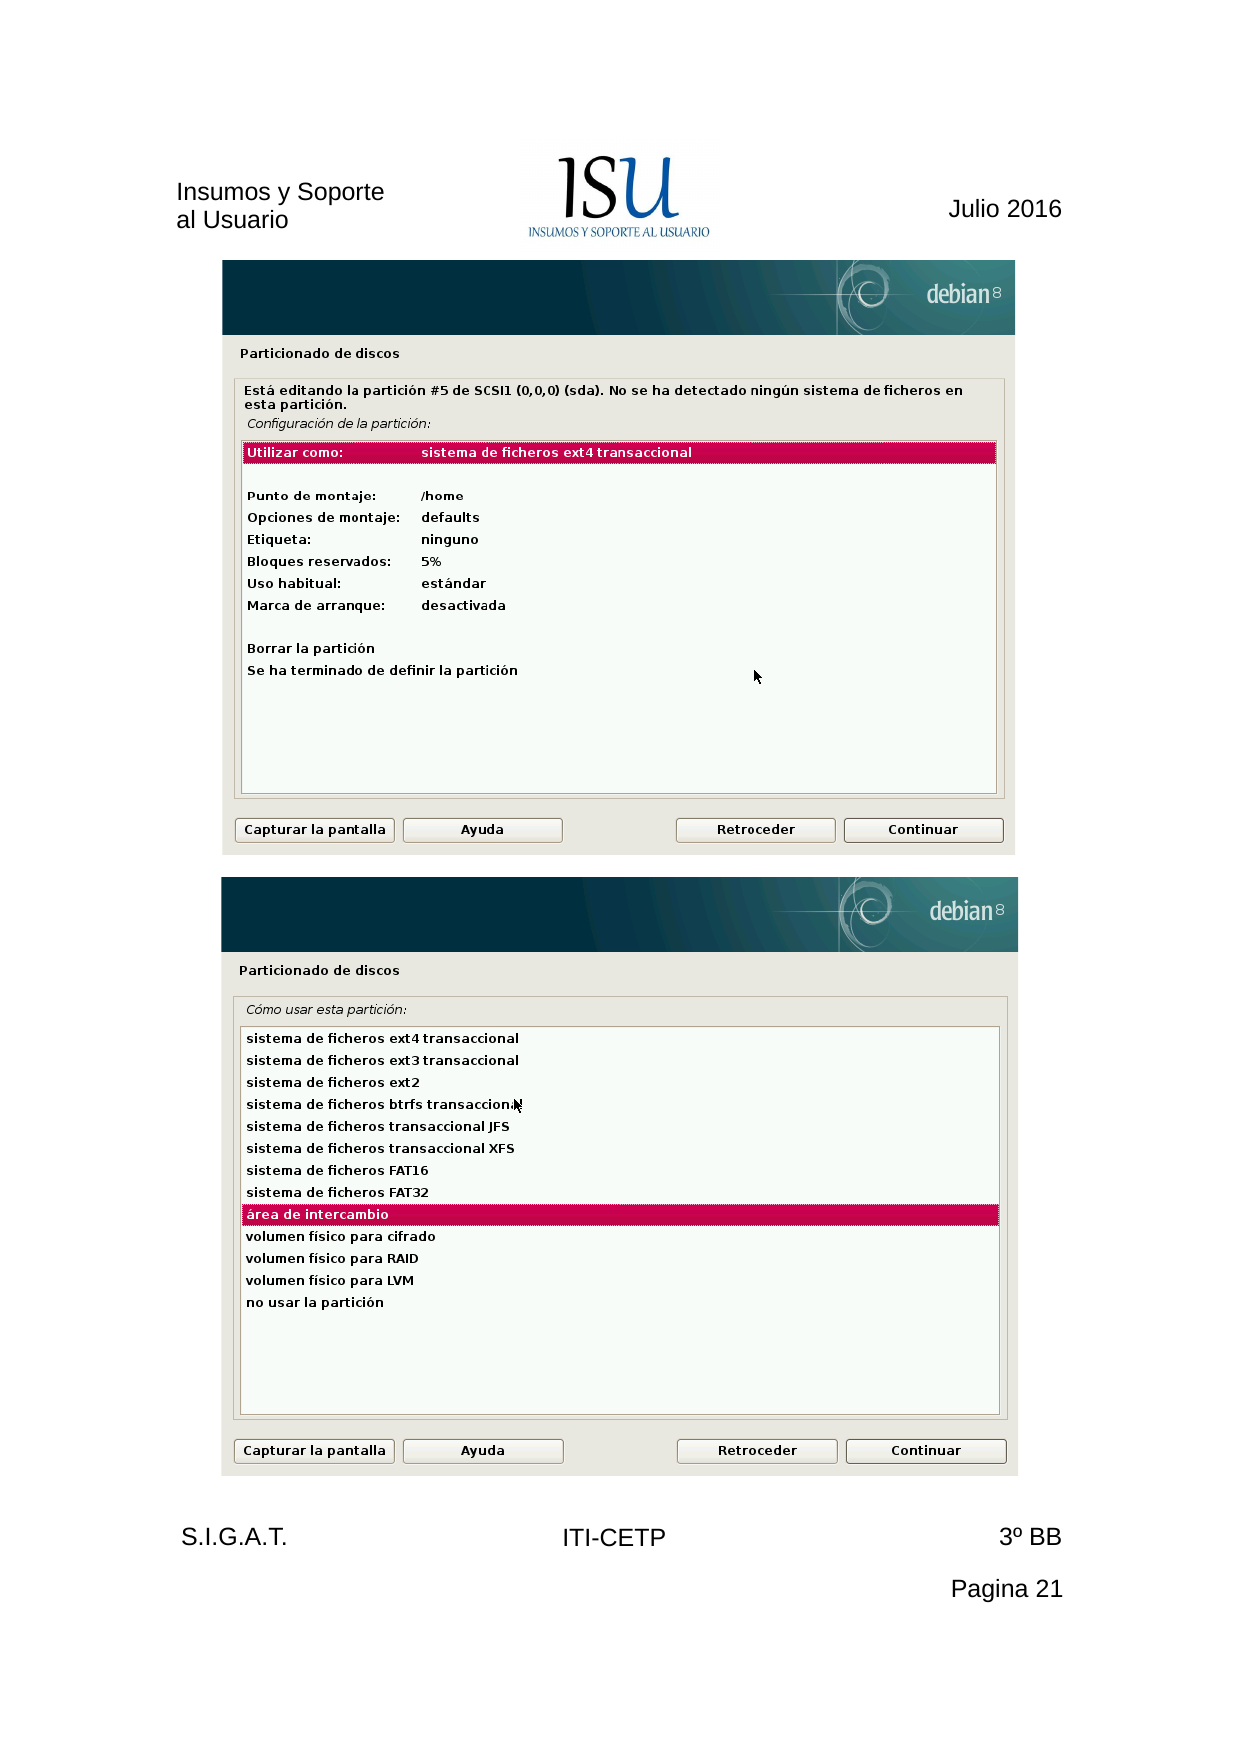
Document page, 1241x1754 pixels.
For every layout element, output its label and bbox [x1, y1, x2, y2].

picture [221, 877, 1019, 1476]
picture [517, 138, 723, 252]
picture [222, 260, 1015, 855]
